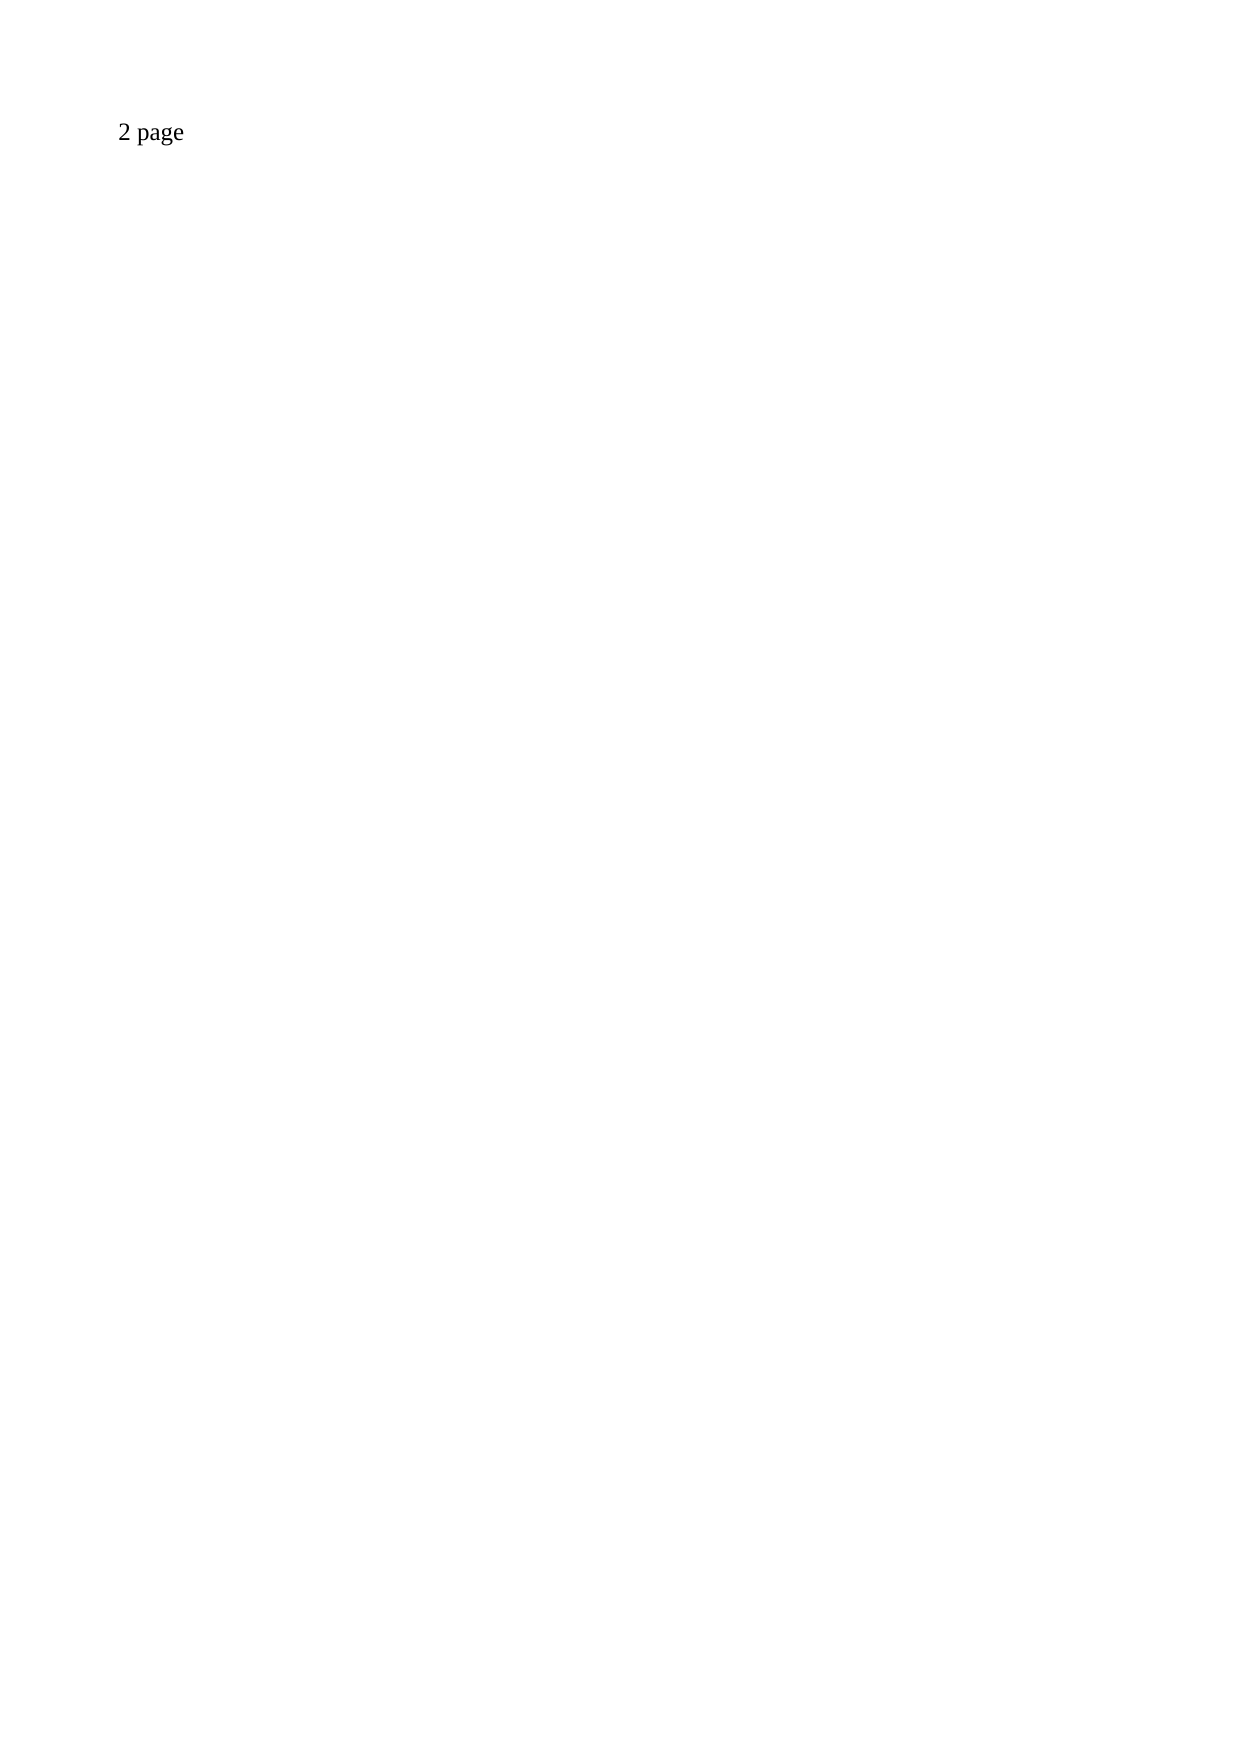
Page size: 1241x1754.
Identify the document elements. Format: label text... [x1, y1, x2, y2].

text 2 page [118, 118, 1122, 146]
